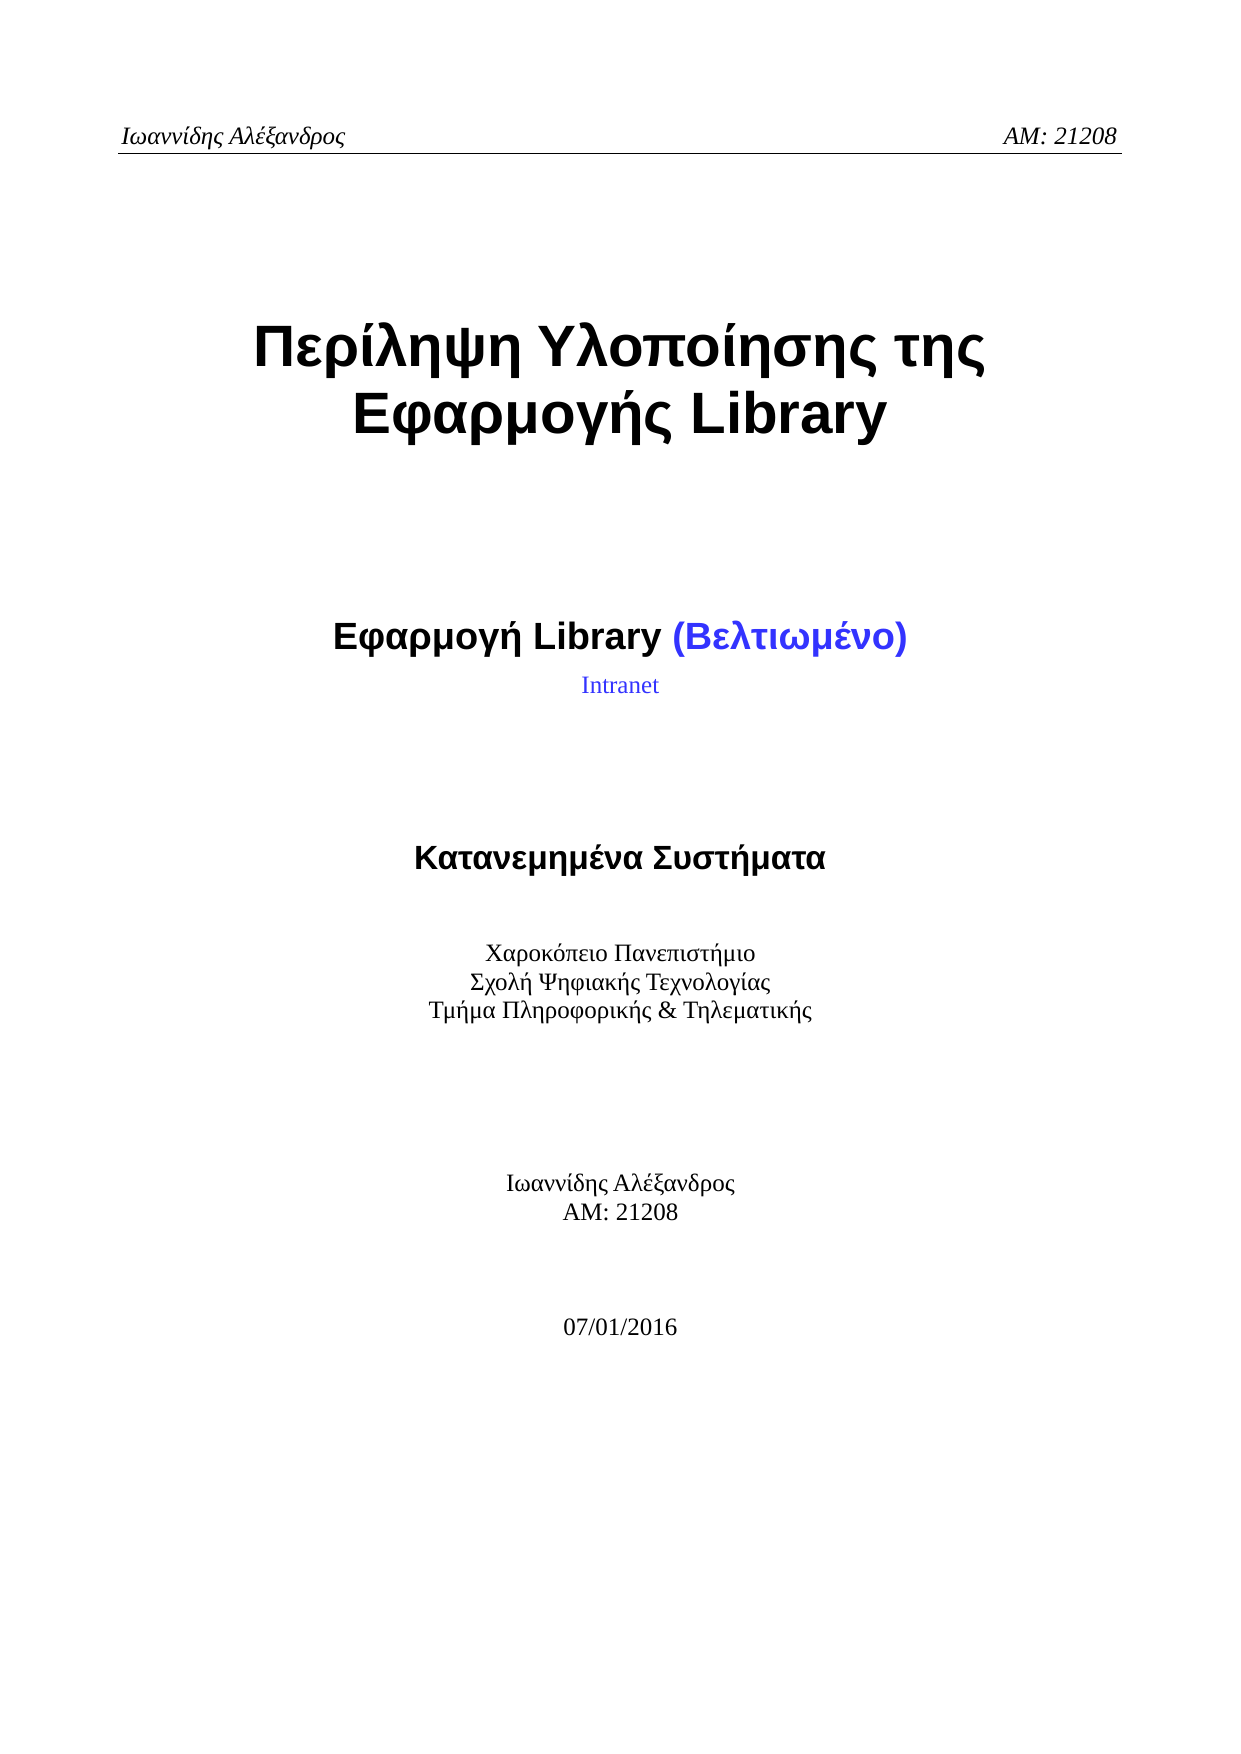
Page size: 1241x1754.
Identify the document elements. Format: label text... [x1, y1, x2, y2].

text Ιωαννίδης Αλέξανδρος [118, 1168, 1122, 1197]
subtitle Κατανεμημένα Συστήματα [118, 838, 1122, 877]
text Τμήμα Πληροφορικής & Τηλεματικής [118, 996, 1122, 1024]
text 07/01/2016 [118, 1312, 1122, 1341]
text Σχολή Ψηφιακής Τεχνολογίας [118, 967, 1122, 996]
text Χαροκόπειο Πανεπιστήμιο [118, 938, 1122, 967]
title Περίληψη Υλοποίησης της Εφαρμογής Library [118, 312, 1122, 446]
text Intranet [118, 670, 1122, 699]
subtitle Εφαρμογή Library (Βελτιωμένο) [118, 614, 1122, 657]
text ΑΜ: 21208 [118, 1197, 1122, 1226]
